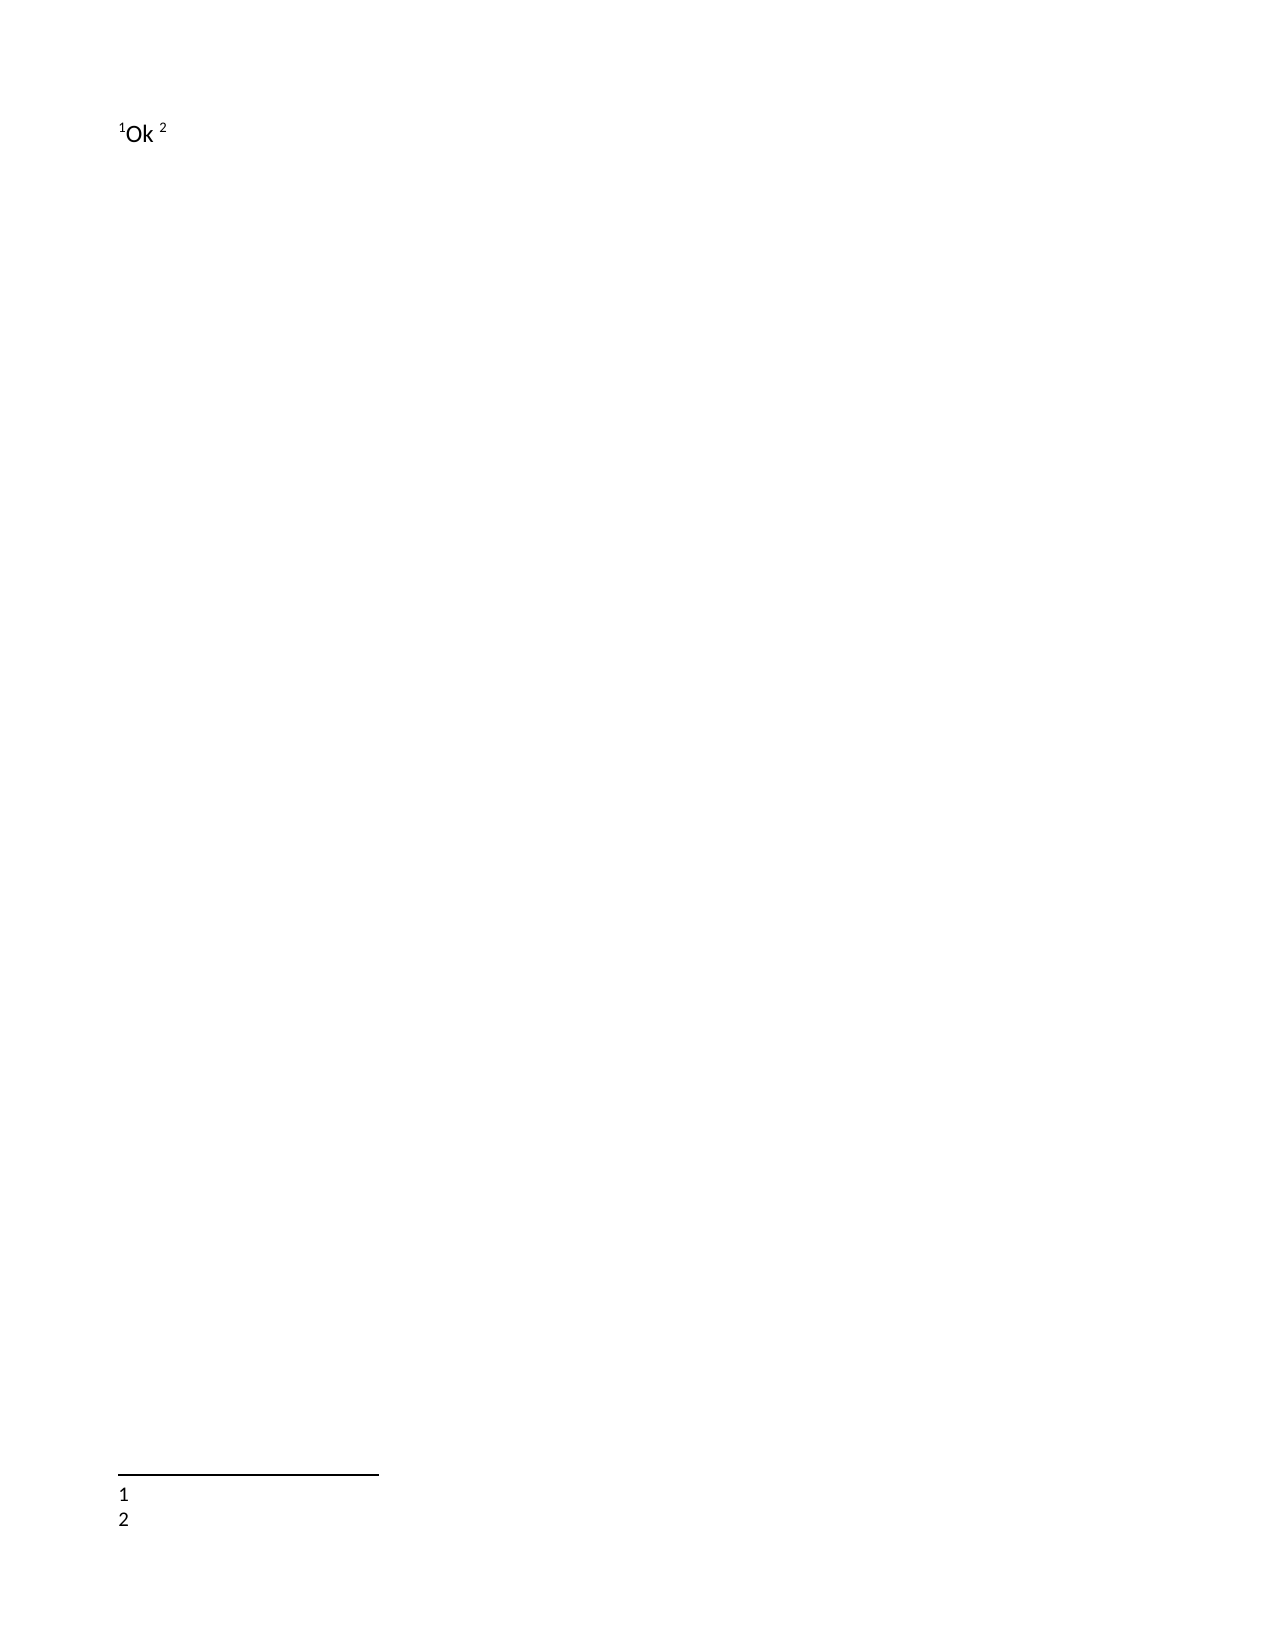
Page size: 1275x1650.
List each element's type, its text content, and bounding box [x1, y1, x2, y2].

text ​ [118, 1481, 1157, 1506]
text ​ [118, 1506, 1157, 1532]
text Ok [118, 118, 1157, 149]
